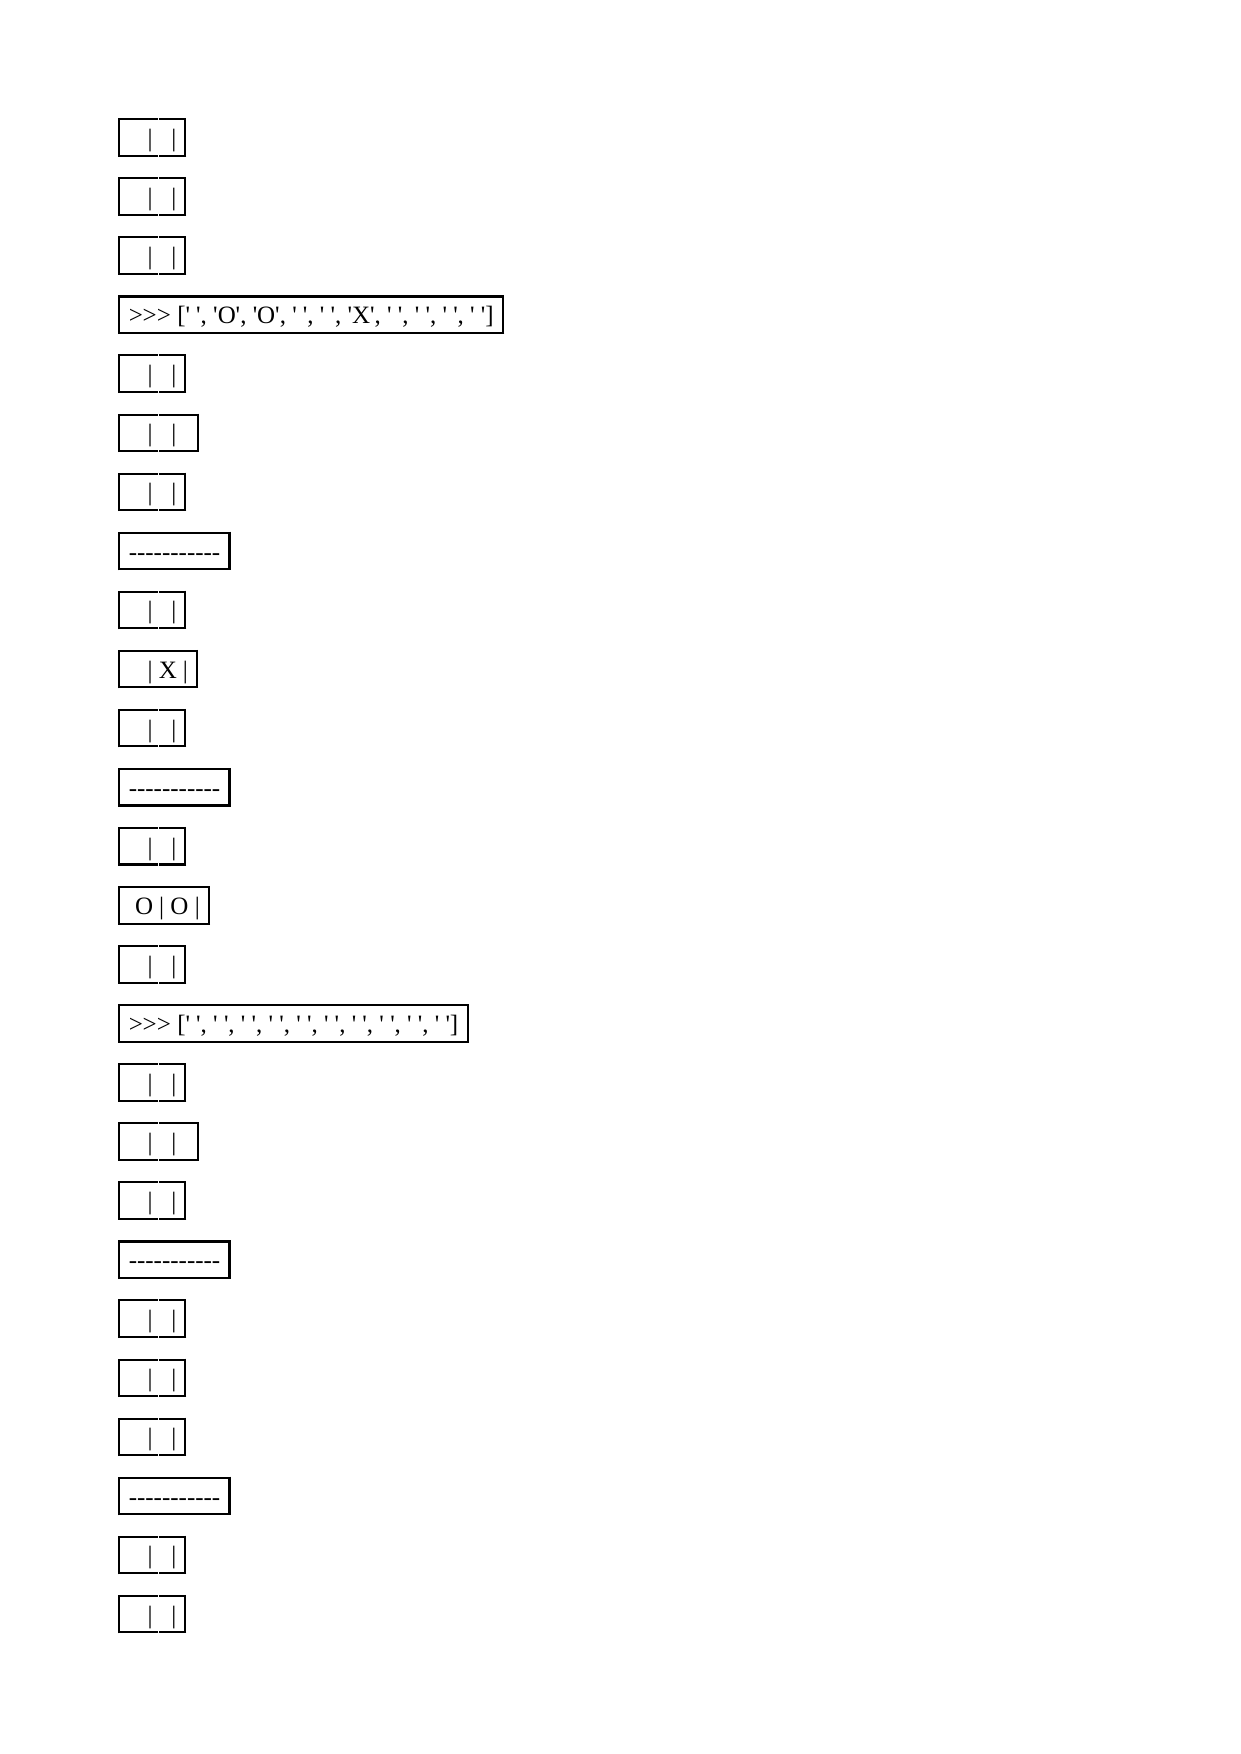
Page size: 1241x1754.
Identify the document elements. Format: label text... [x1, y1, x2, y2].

text ----------- [231, 532, 1122, 570]
text | | [120, 415, 197, 451]
text [186, 354, 1122, 393]
text | | [120, 1419, 184, 1455]
text ----------- [120, 770, 228, 804]
text [210, 886, 1122, 925]
text [186, 709, 1122, 747]
text ----------- [120, 1243, 228, 1277]
text | | [120, 1537, 184, 1573]
text O | O | [120, 888, 208, 923]
text [186, 472, 1122, 511]
text | | [120, 1064, 184, 1101]
text | X | [120, 652, 196, 686]
text | | [120, 710, 184, 746]
text [469, 1004, 1122, 1043]
text [186, 827, 1122, 866]
text | | [120, 474, 184, 510]
text [186, 1595, 1122, 1633]
text [186, 945, 1122, 984]
text [186, 1181, 1122, 1220]
text | | [120, 592, 184, 628]
text | | [120, 237, 184, 274]
text | | [120, 1360, 184, 1396]
text ----------- [231, 768, 1122, 807]
text [186, 1299, 1122, 1338]
text [186, 236, 1122, 275]
text [186, 177, 1122, 216]
text [186, 1536, 1122, 1574]
text ----------- [120, 1479, 228, 1513]
text >>> [' ', 'O', 'O', ' ', ' ', 'X', ' ', ' ', ' ', ' '] [120, 298, 502, 332]
text | | [120, 946, 184, 983]
text ----------- [231, 1240, 1122, 1279]
text ----------- [231, 1477, 1122, 1515]
text [186, 591, 1122, 629]
text [199, 1122, 1122, 1161]
text | | [120, 828, 184, 865]
text ----------- [120, 534, 228, 568]
text | | [120, 178, 184, 215]
text [186, 1358, 1122, 1397]
text >>> [' ', ' ', ' ', ' ', ' ', ' ', ' ', ' ', ' ', ' '] [120, 1006, 467, 1041]
text [186, 1417, 1122, 1456]
text [199, 413, 1122, 452]
text | | [120, 1596, 184, 1632]
text | | [120, 1182, 184, 1219]
text | | [120, 1300, 184, 1337]
text [504, 295, 1122, 334]
text [198, 650, 1122, 688]
text | | [120, 1123, 197, 1160]
text | | [120, 119, 184, 156]
text | | [120, 355, 184, 392]
text [186, 118, 1122, 157]
text [186, 1063, 1122, 1102]
